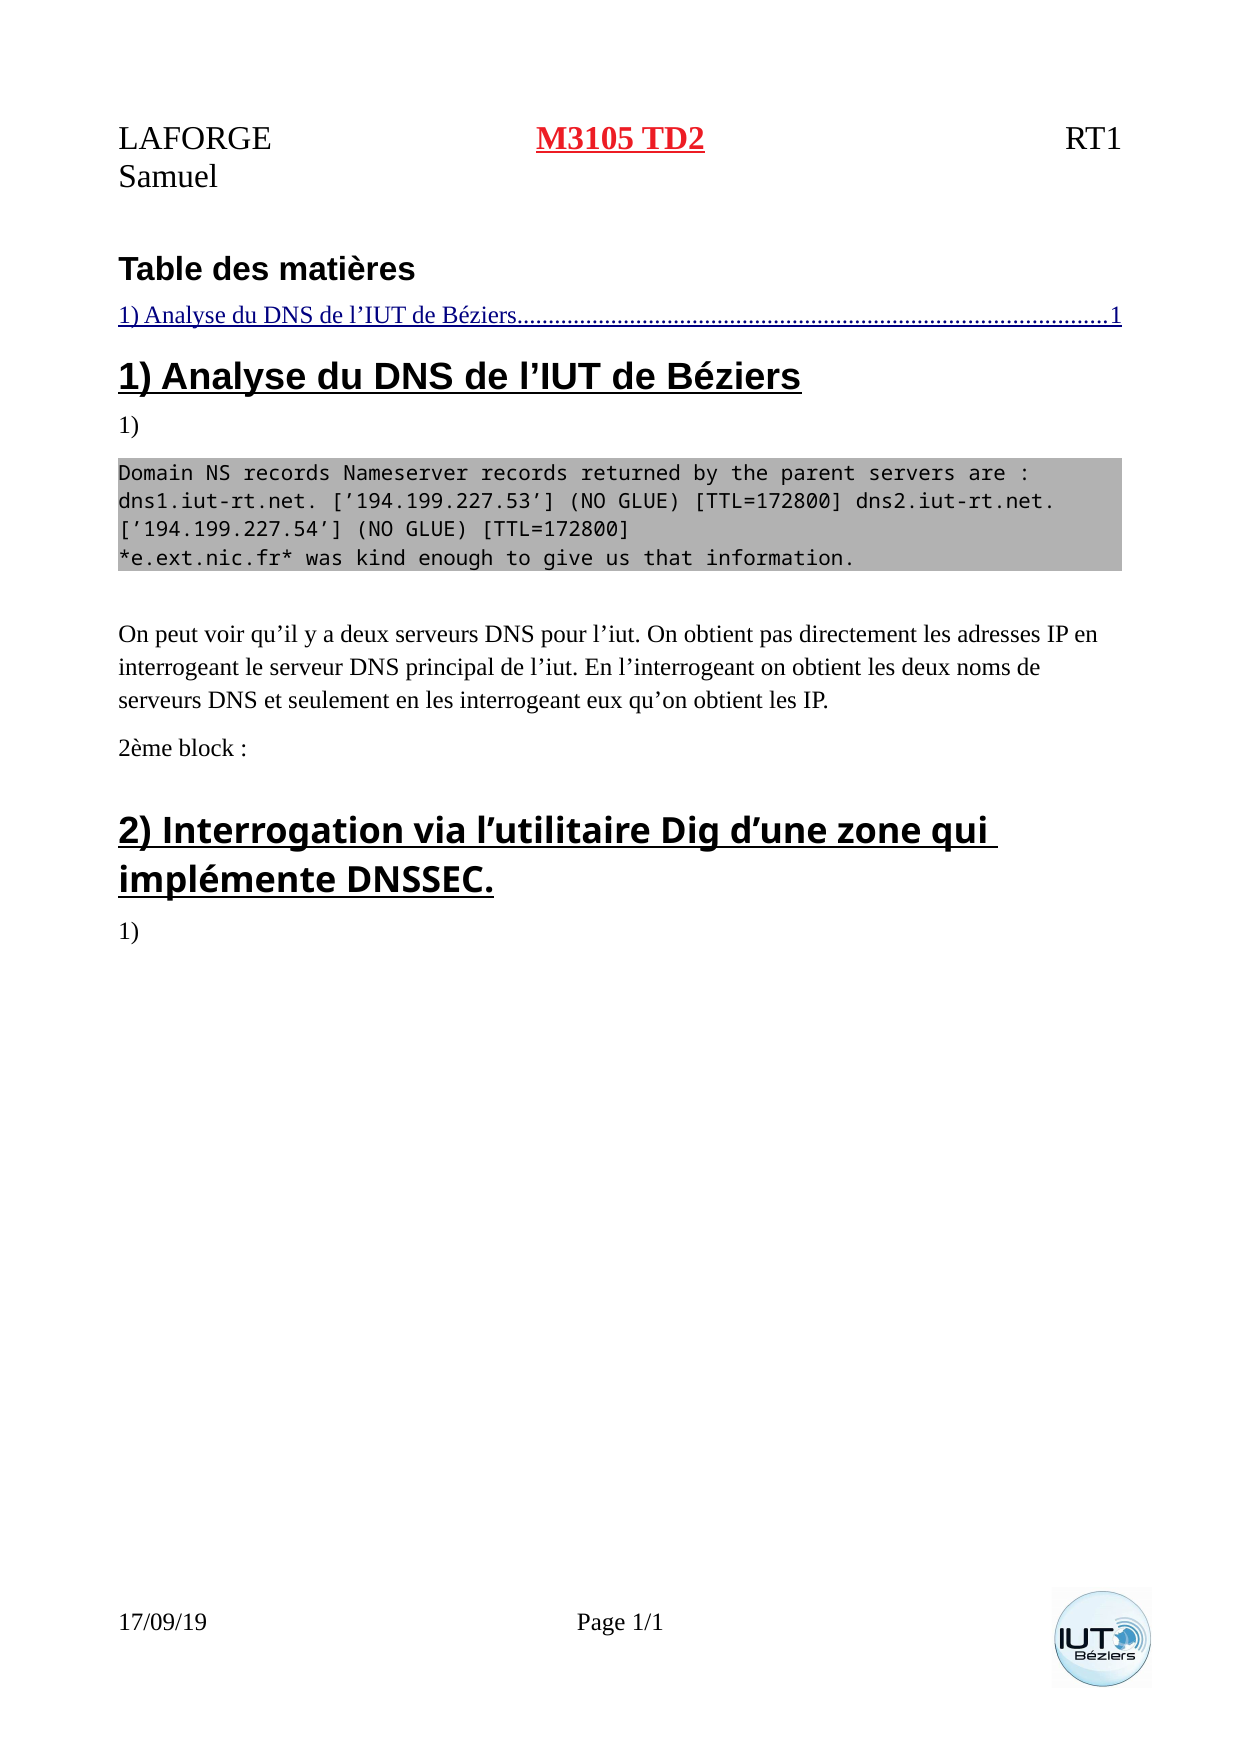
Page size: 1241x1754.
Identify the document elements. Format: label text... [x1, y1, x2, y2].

text 1) [118, 410, 1122, 439]
text *e.ext.nic.fr* was kind enough to give us that information. [118, 543, 1122, 571]
subtitle 1) Analyse du DNS de l’IUT de Béziers [118, 354, 1122, 398]
text 1) Analyse du DNS de l’IUT de Béziers 1 [118, 300, 1122, 325]
text On peut voir qu’il y a deux serveurs DNS pour l’iut. On obtient pas directement les adresses IP en interrogeant le serveur DNS principal de l’iut. En l’interrogeant on obtient les deux noms de serveurs DNS et seulement en les interrogeant eux qu’on obtient les IP. [118, 619, 1122, 714]
text dns1.iut-rt.net. [’194.199.227.53’] (NO GLUE) [TTL=172800] dns2.iut-rt.net. [118, 486, 1122, 514]
subtitle Table des matières [118, 249, 1122, 288]
text 1) [118, 916, 1122, 944]
subtitle 2) Interrogation via l’utilitaire Dig d’une zone qui implémente DNSSEC. [118, 805, 1122, 903]
text Domain NS records Nameserver records returned by the parent servers are : [118, 458, 1122, 486]
picture [1051, 1587, 1153, 1688]
text [’194.199.227.54’] (NO GLUE) [TTL=172800] [118, 514, 1122, 543]
text 2ème block : [118, 733, 1122, 761]
